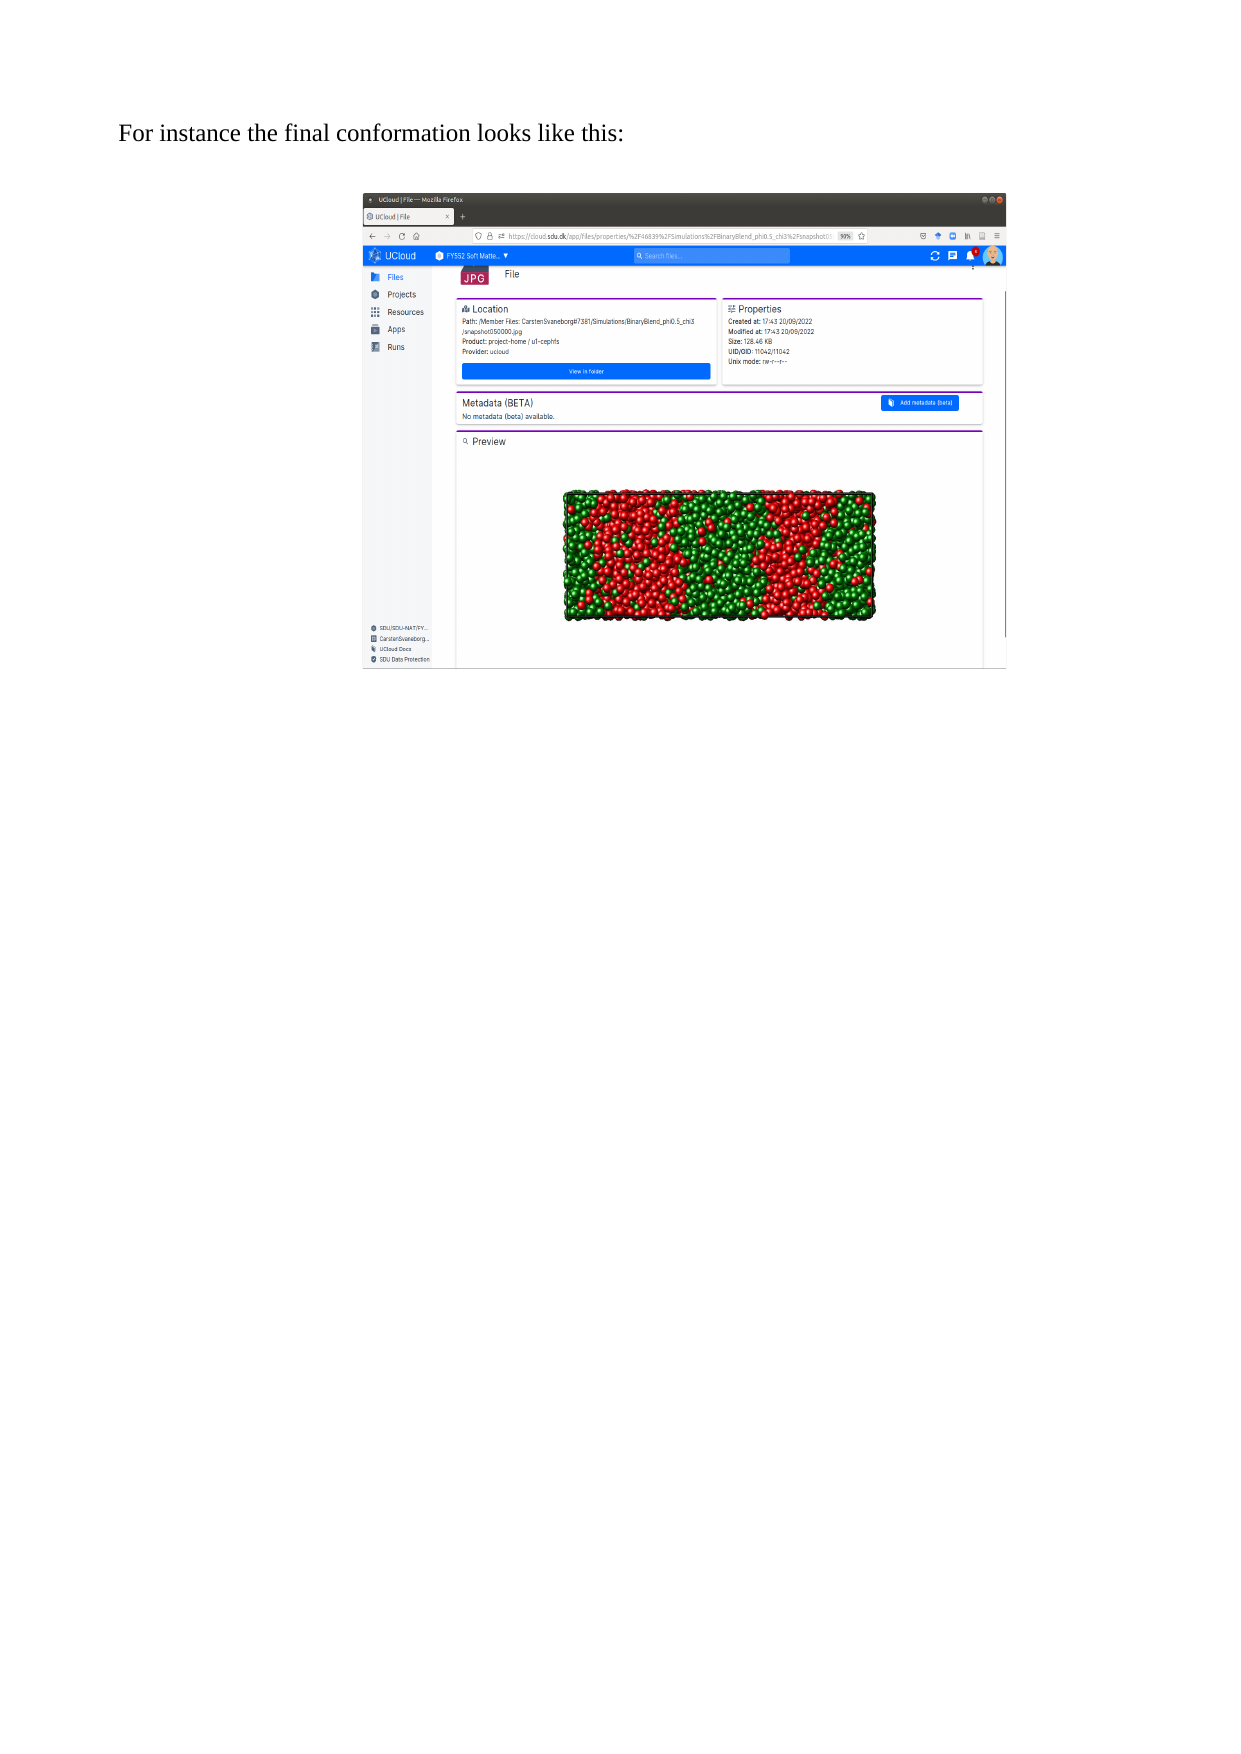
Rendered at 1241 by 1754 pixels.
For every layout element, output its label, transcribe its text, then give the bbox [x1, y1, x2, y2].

text For instance the final conformation looks like this: [118, 118, 1122, 147]
picture [362, 193, 1007, 669]
